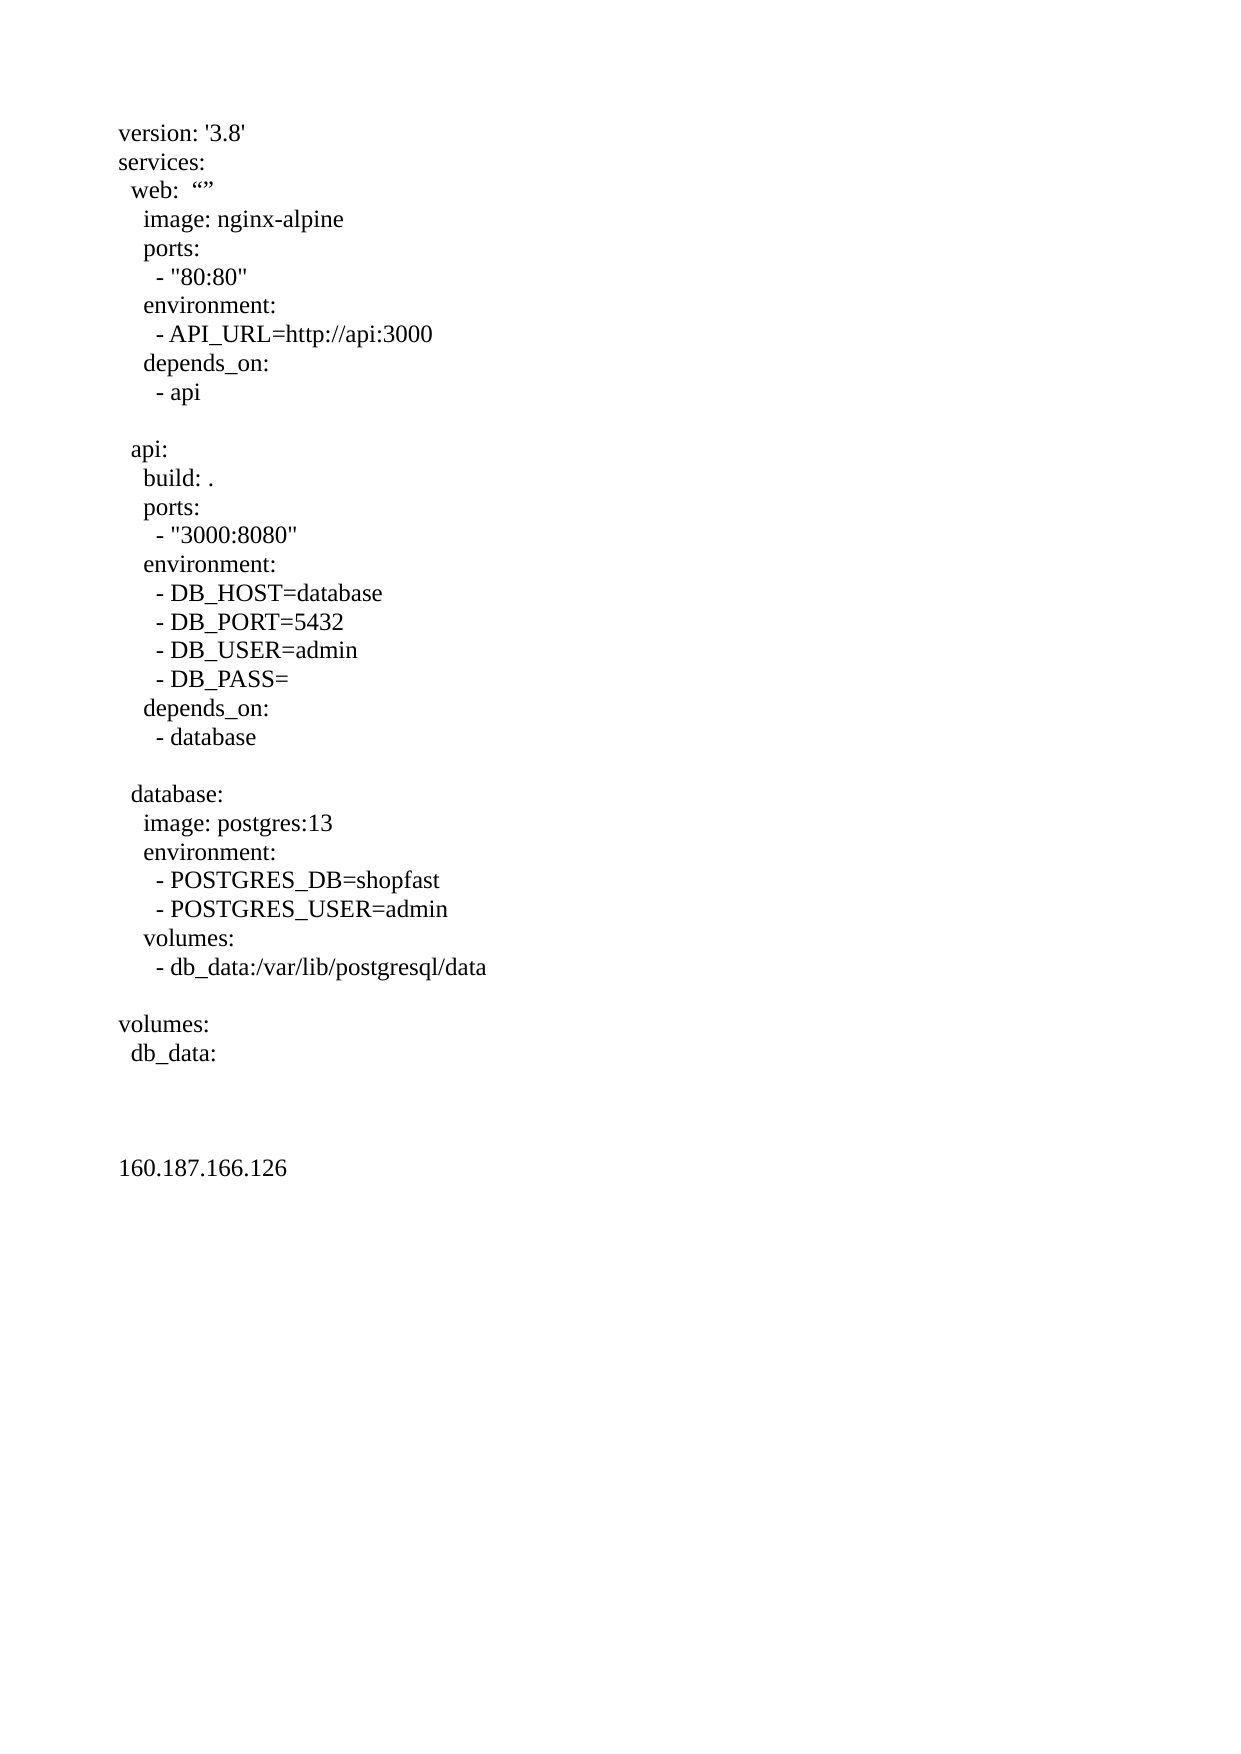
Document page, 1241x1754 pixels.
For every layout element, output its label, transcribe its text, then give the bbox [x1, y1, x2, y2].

text api: [118, 434, 1122, 463]
text - "80:80" [118, 262, 1122, 291]
text - api [118, 377, 1122, 406]
text - POSTGRES_USER=admin [118, 894, 1122, 923]
text volumes: [118, 1009, 1122, 1038]
text ports: [118, 492, 1122, 521]
text image: nginx-alpine [118, 204, 1122, 233]
text - DB_PASS= [118, 664, 1122, 693]
text environment: [118, 837, 1122, 866]
text db_data: 160.187.166.126 [118, 1038, 1122, 1182]
text - "3000:8080" [118, 521, 1122, 549]
text - API_URL=http://api:3000 [118, 319, 1122, 348]
text - DB_USER=admin [118, 636, 1122, 664]
text depends_on: [118, 348, 1122, 377]
text - database [118, 722, 1122, 751]
text volumes: [118, 923, 1122, 952]
text build: . [118, 463, 1122, 492]
text database: [118, 779, 1122, 808]
text - DB_PORT=5432 [118, 607, 1122, 636]
text image: postgres:13 [118, 808, 1122, 837]
text ports: [118, 233, 1122, 262]
text - db_data:/var/lib/postgresql/data [118, 952, 1122, 981]
text - POSTGRES_DB=shopfast [118, 866, 1122, 894]
text services: [118, 147, 1122, 176]
text depends_on: [118, 693, 1122, 722]
text - DB_HOST=database [118, 578, 1122, 607]
text web: “” [118, 176, 1122, 204]
text version: '3.8' [118, 118, 1122, 147]
text environment: [118, 291, 1122, 319]
text environment: [118, 549, 1122, 578]
